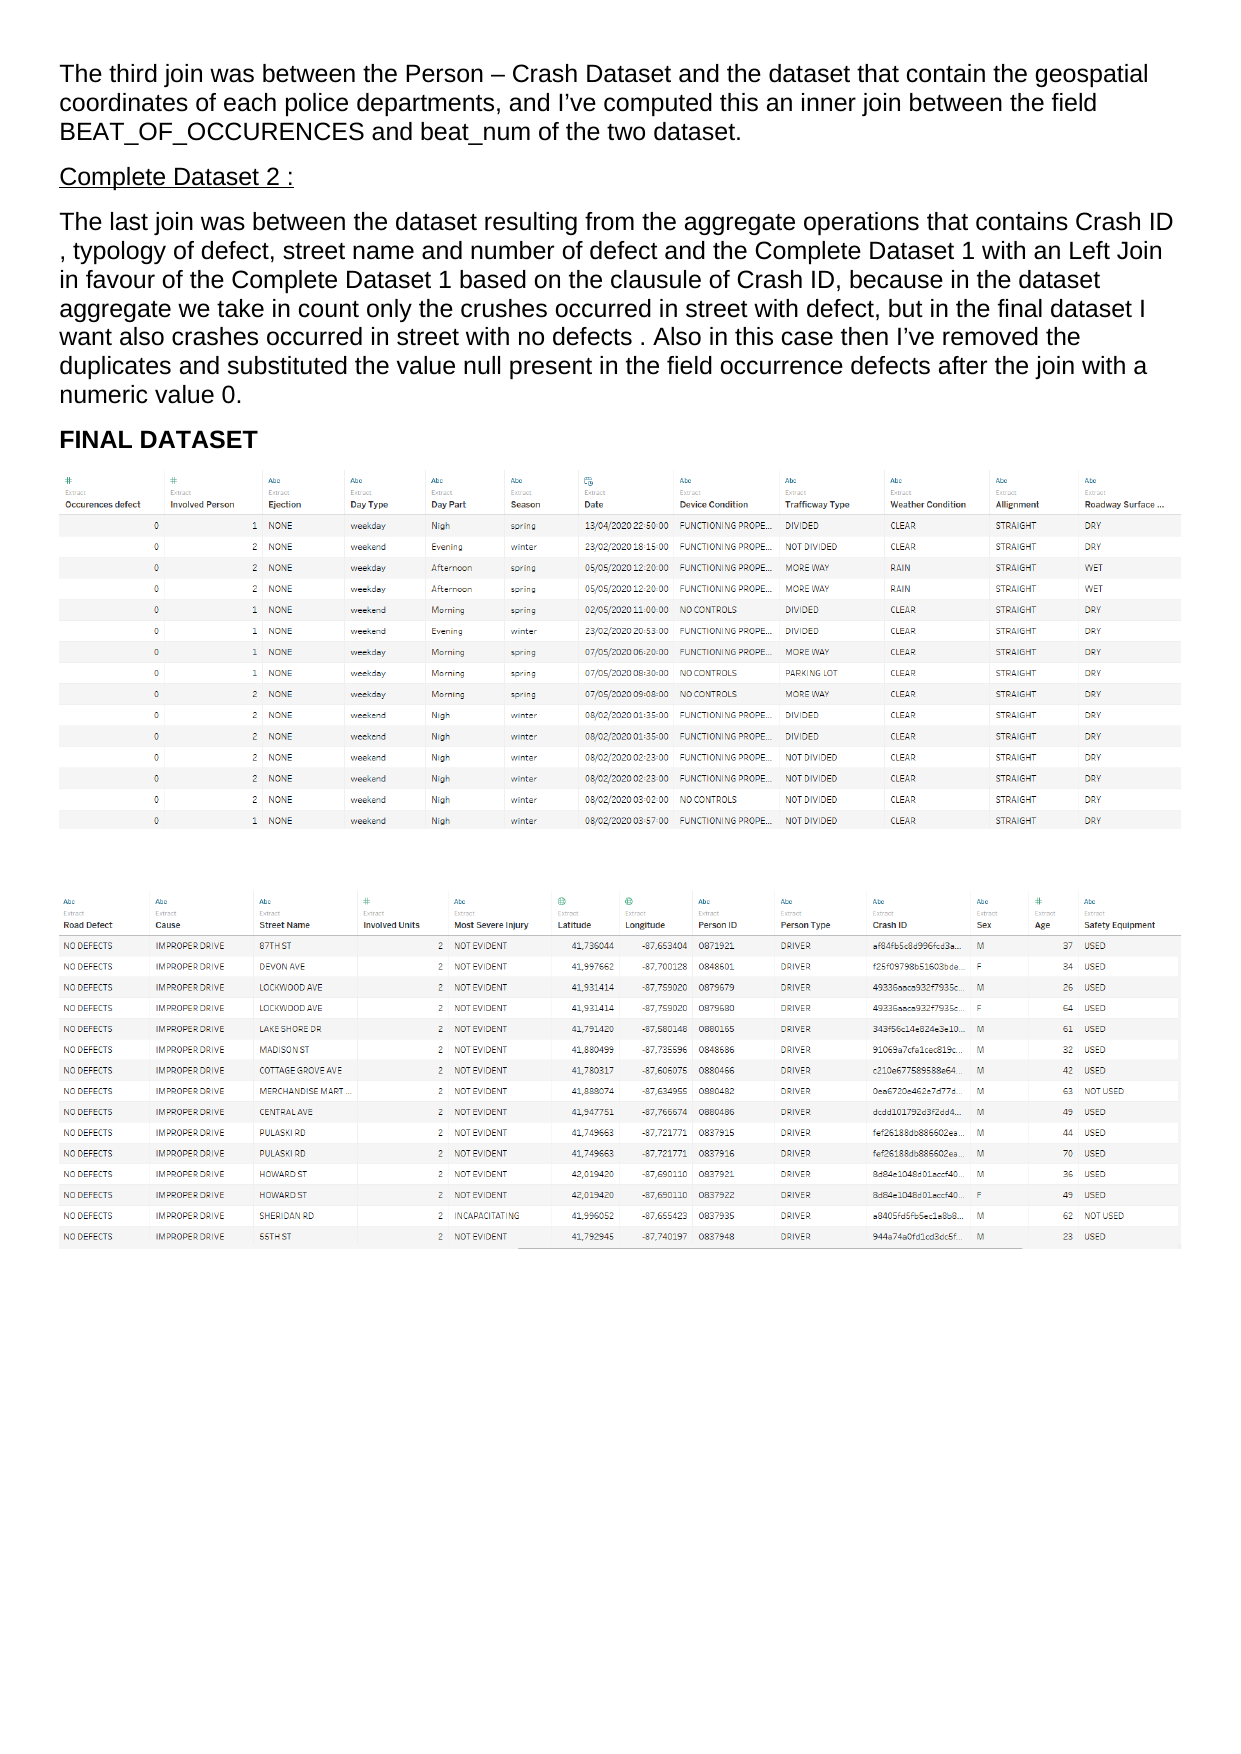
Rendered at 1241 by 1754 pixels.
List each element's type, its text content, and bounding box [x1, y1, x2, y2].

text The third join was between the Person – Crash Dataset and the dataset that contain the geospatial coordinates of each police departments, and I’ve computed this an inner join between the field BEAT_OF_OCCURENCES and beat_num of the two dataset. [59, 59, 1181, 145]
text FINAL DATASET [59, 425, 1181, 454]
text The last join was between the dataset resulting from the aggregate operations that contains Crash ID , typology of defect, street name and number of defect and the Complete Dataset 1 with an Left Join in favour of the Complete Dataset 1 based on the clausule of Crash ID, because in the dataset aggregate we take in count only the crushes occurred in street with defect, but in the final dataset I want also crashes occurred in street with no defects . Also in this case then I’ve removed the duplicates and substituted the value null present in the field occurrence defects after the join with a numeric value 0. [59, 207, 1181, 409]
text Complete Dataset 2 : [59, 162, 1181, 191]
